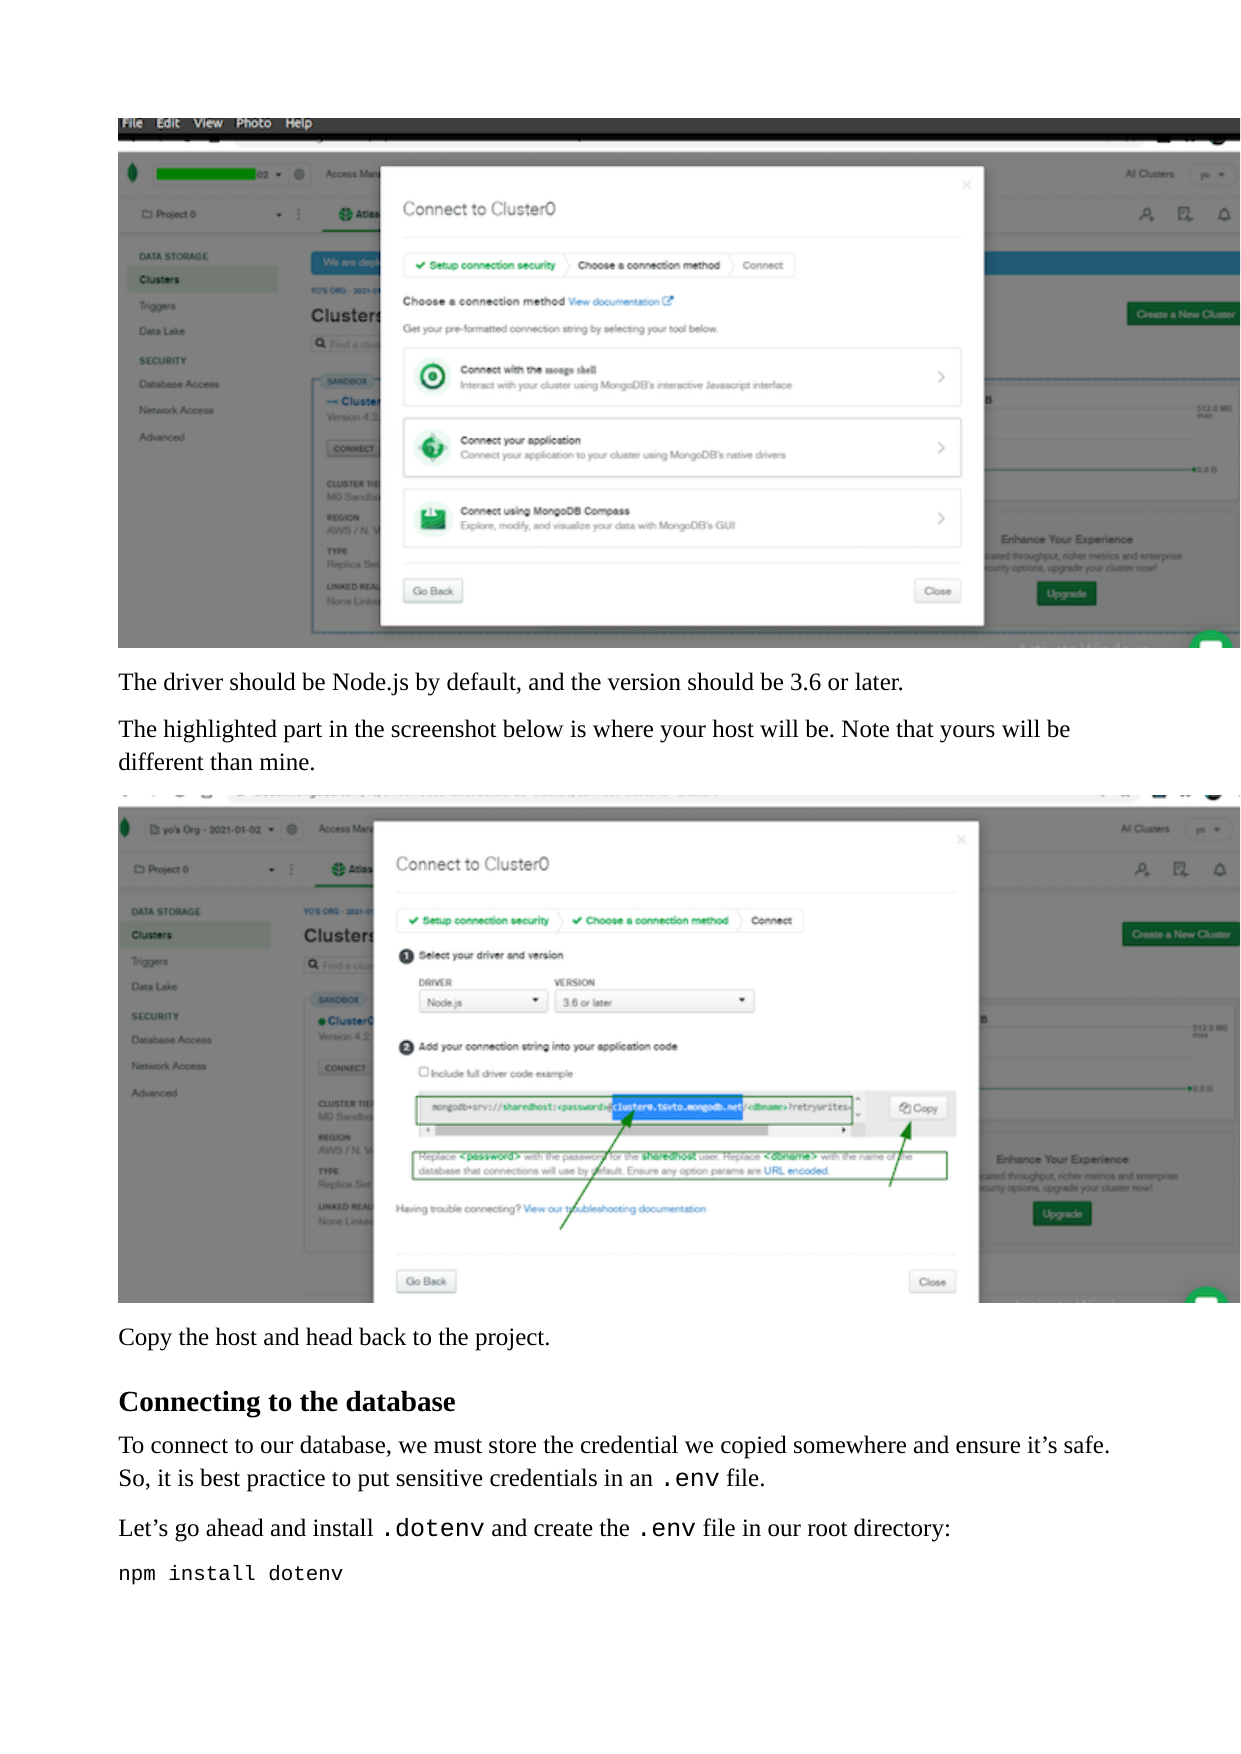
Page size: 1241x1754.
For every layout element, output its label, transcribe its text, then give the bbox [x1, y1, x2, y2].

text The driver should be Node.js by default, and the version should be 3.6 or later. [118, 667, 1122, 695]
picture [118, 795, 1241, 1303]
text To connect to our database, we must store the credential we copied somewhere and ensure it’s safe. So, it is best practice to put sensitive credentials in an .env file. [118, 1430, 1122, 1494]
text npm install dotenv [118, 1563, 1122, 1586]
text Copy the host and head back to the project. [118, 1322, 1122, 1350]
picture [118, 118, 1241, 648]
text Let’s go ahead and install .dotenv and create the .env file in our root directory: [118, 1513, 1122, 1544]
text The highlighted part in the screenshot below is where your host will be. Note that yours will be different than mine. [118, 714, 1122, 776]
subtitle Connecting to the database [118, 1384, 1122, 1417]
